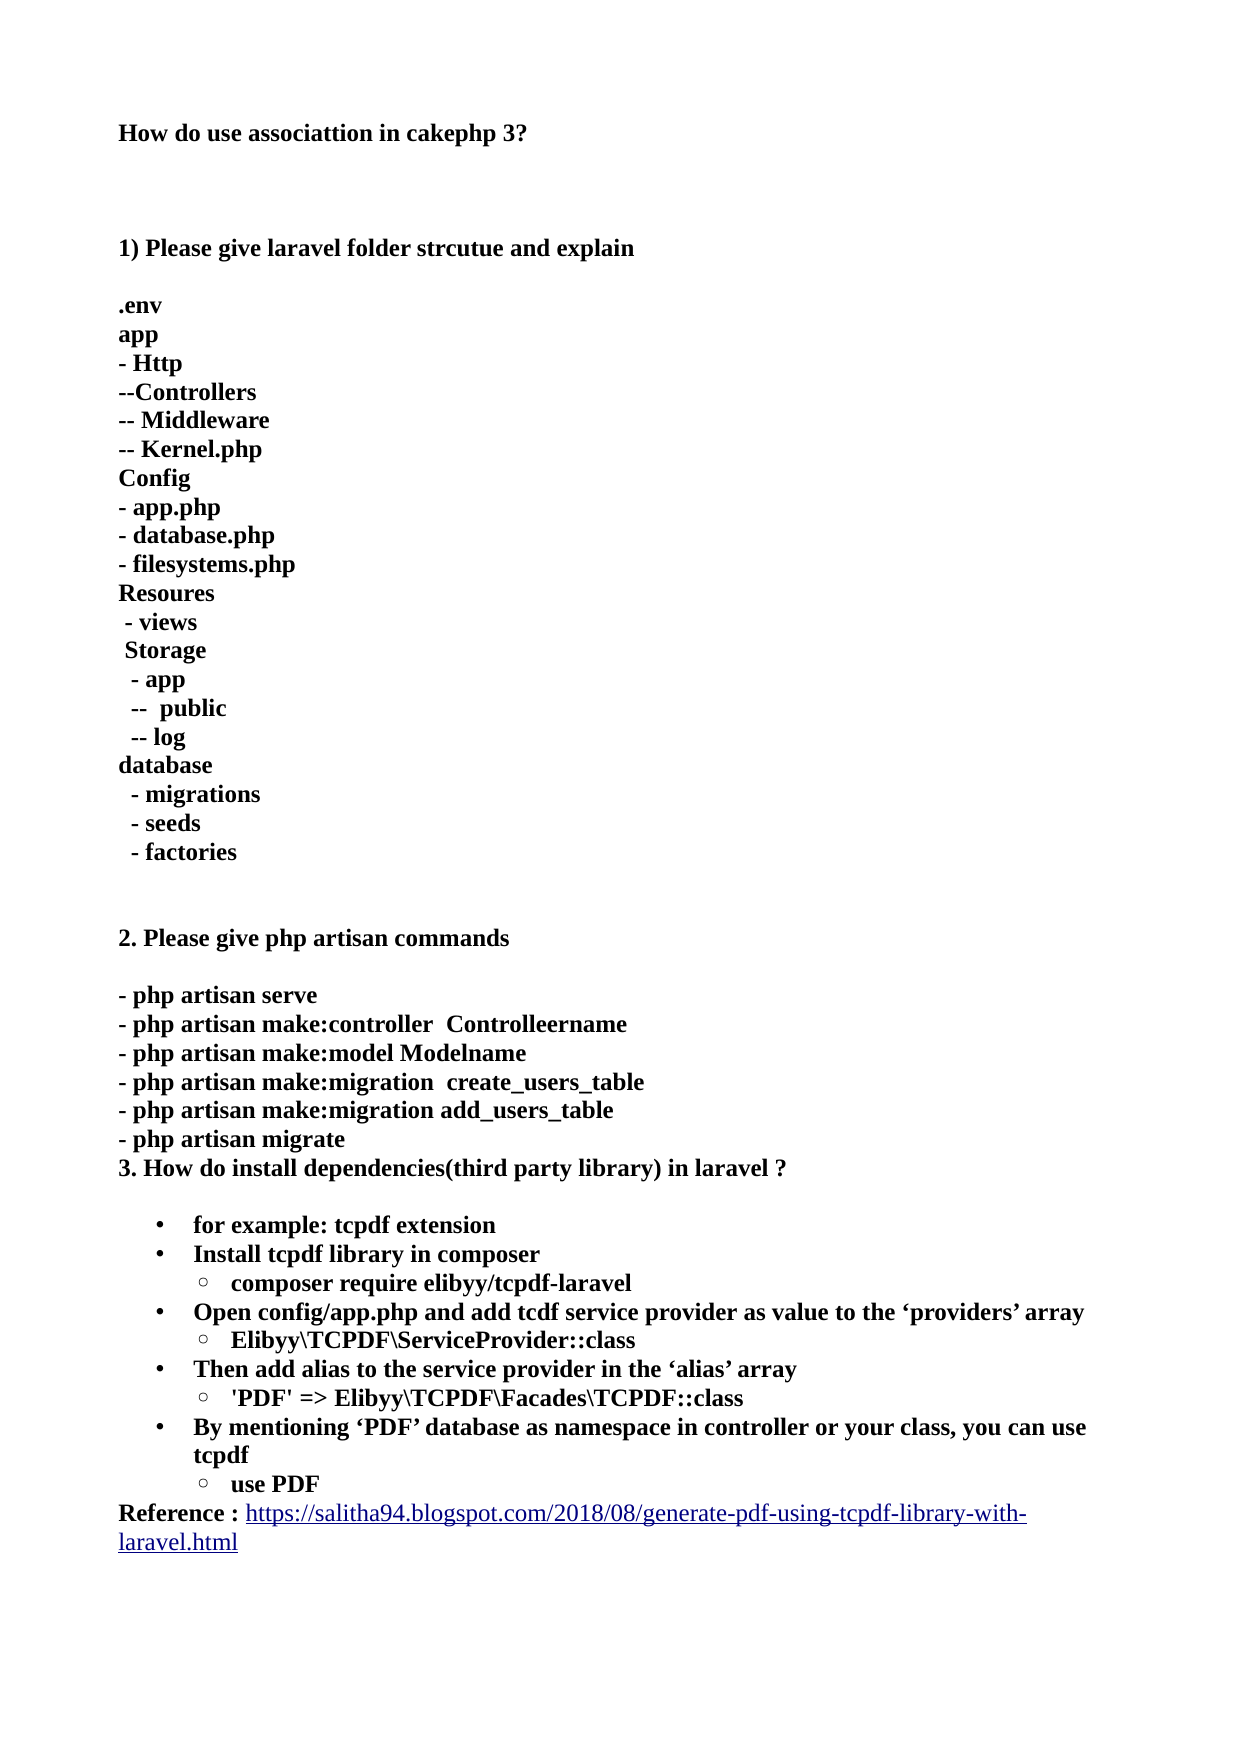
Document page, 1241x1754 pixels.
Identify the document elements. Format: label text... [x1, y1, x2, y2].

text How do use associattion in cakephp 3? [118, 118, 1122, 147]
text - app [118, 664, 1122, 693]
text --Controllers [118, 377, 1122, 406]
text Reference : https://salitha94.blogspot.com/2018/08/generate-pdf-using-tcpdf-library-with-laravel.html [118, 1498, 1122, 1556]
list Install tcpdf library in composer [156, 1239, 1122, 1268]
list composer require elibyy/tcpdf-laravel [193, 1268, 1122, 1297]
text - php artisan migrate [118, 1124, 1122, 1153]
text - php artisan make:migration add_users_table [118, 1096, 1122, 1124]
text -- public [118, 693, 1122, 722]
text - php artisan make:controller Controlleername [118, 1009, 1122, 1038]
text database [118, 751, 1122, 779]
text -- log [118, 722, 1122, 751]
text 2. Please give php artisan commands [118, 923, 1122, 952]
text .env [118, 291, 1122, 319]
text 1) Please give laravel folder strcutue and explain [118, 233, 1122, 262]
text - views [118, 607, 1122, 636]
text - migrations [118, 779, 1122, 808]
text - factories [118, 837, 1122, 866]
text - Http [118, 348, 1122, 377]
list Elibyy\TCPDF\ServiceProvider::class [193, 1326, 1122, 1354]
text 3. How do install dependencies(third party library) in laravel ? [118, 1153, 1122, 1182]
text - seeds [118, 808, 1122, 837]
text -- Middleware [118, 406, 1122, 434]
list use PDF [193, 1469, 1122, 1498]
text - php artisan make:model Modelname [118, 1038, 1122, 1067]
list Open config/app.php and add tcdf service provider as value to the ‘providers’ array [156, 1297, 1122, 1326]
text -- Kernel.php [118, 434, 1122, 463]
text - php artisan make:migration create_users_table [118, 1067, 1122, 1096]
text Config [118, 463, 1122, 492]
list By mentioning ‘PDF’ database as namespace in controller or your class, you can use tcpdf [156, 1412, 1122, 1469]
text Resoures [118, 578, 1122, 607]
text app [118, 319, 1122, 348]
list for example: tcpdf extension [156, 1211, 1122, 1239]
text - app.php [118, 492, 1122, 521]
text - php artisan serve [118, 981, 1122, 1009]
text - filesystems.php [118, 549, 1122, 578]
list Then add alias to the service provider in the ‘alias’ array [156, 1354, 1122, 1383]
list 'PDF' => Elibyy\TCPDF\Facades\TCPDF::class [193, 1383, 1122, 1412]
text Storage [118, 636, 1122, 664]
text - database.php [118, 521, 1122, 549]
